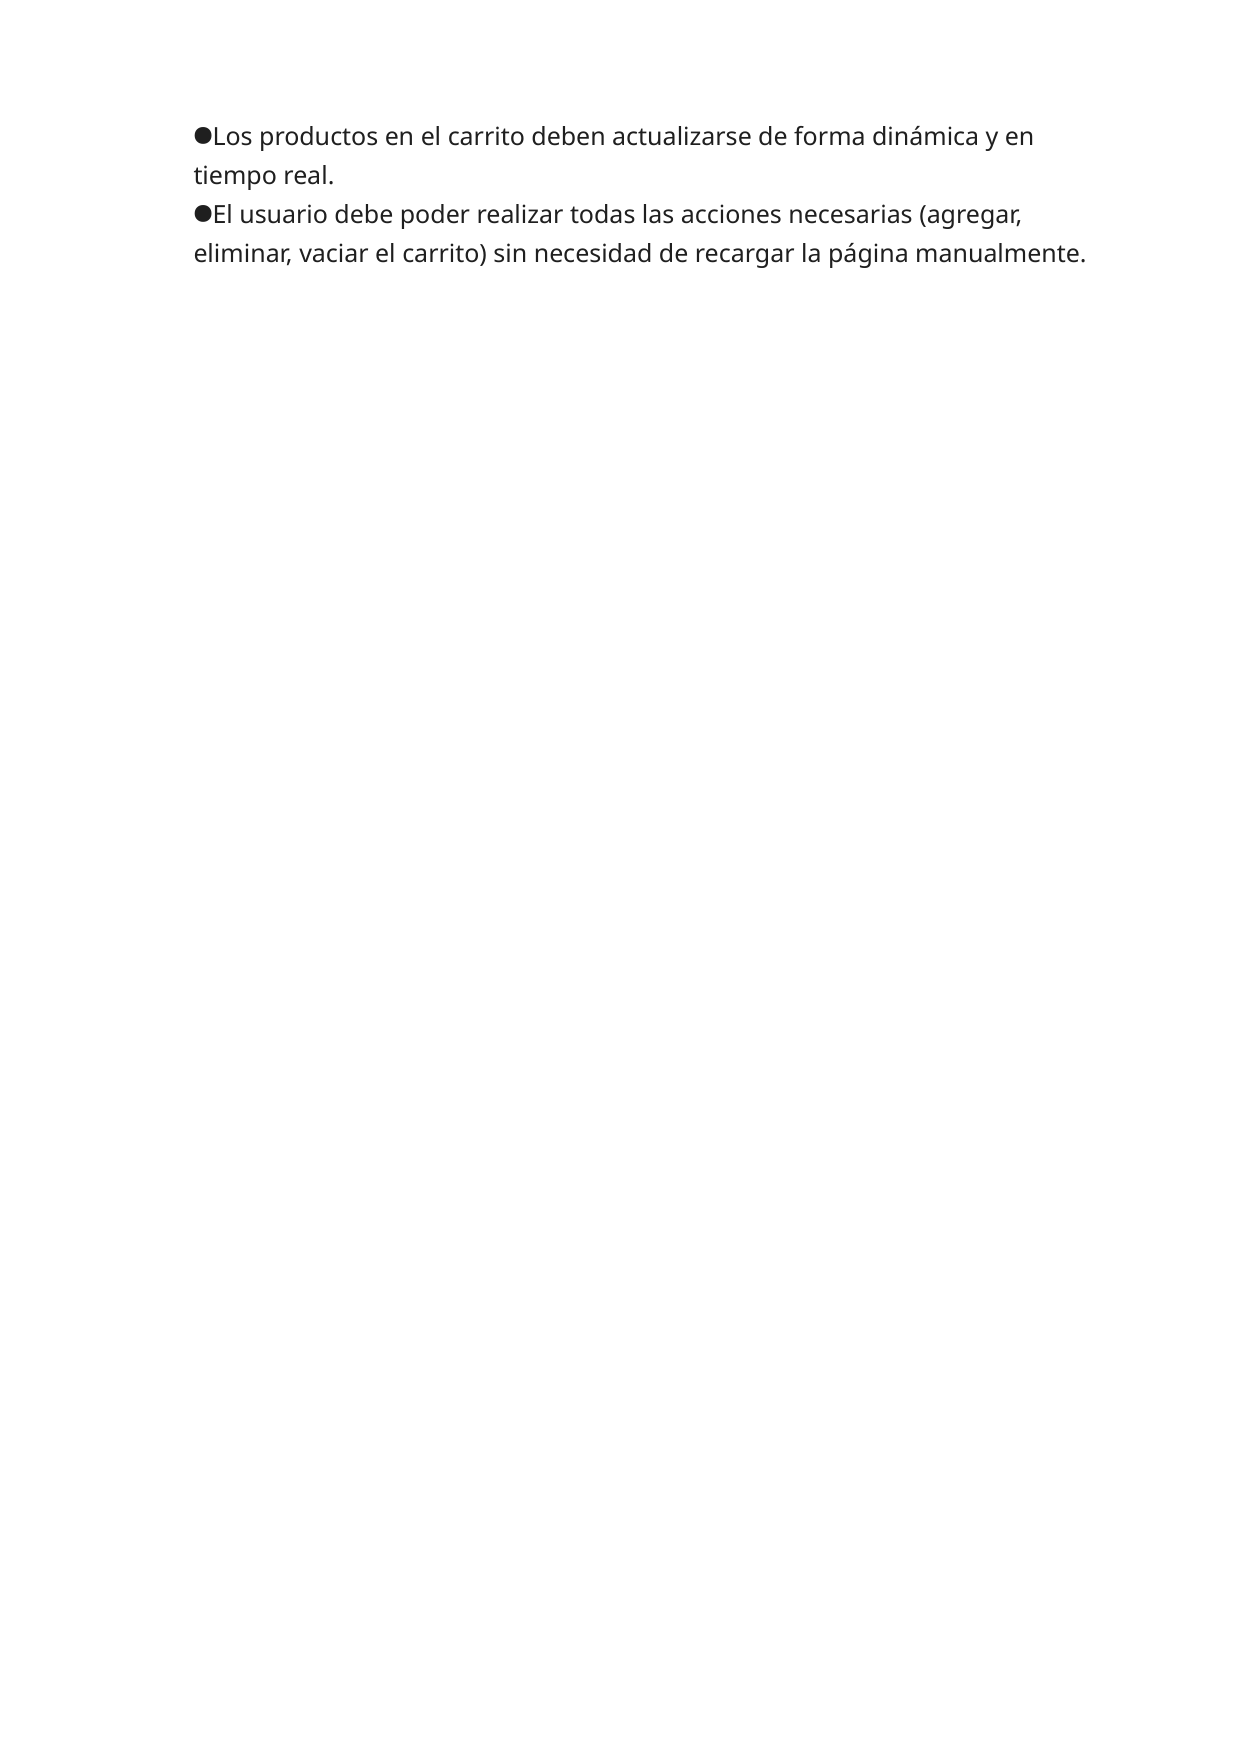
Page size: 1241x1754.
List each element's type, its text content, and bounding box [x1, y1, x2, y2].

list Los productos en el carrito deben actualizarse de forma dinámica y en tiempo real. [118, 118, 1122, 191]
list El usuario debe poder realizar todas las acciones necesarias (agregar, eliminar, vaciar el carrito) sin necesidad de recargar la página manualmente. [118, 196, 1122, 270]
